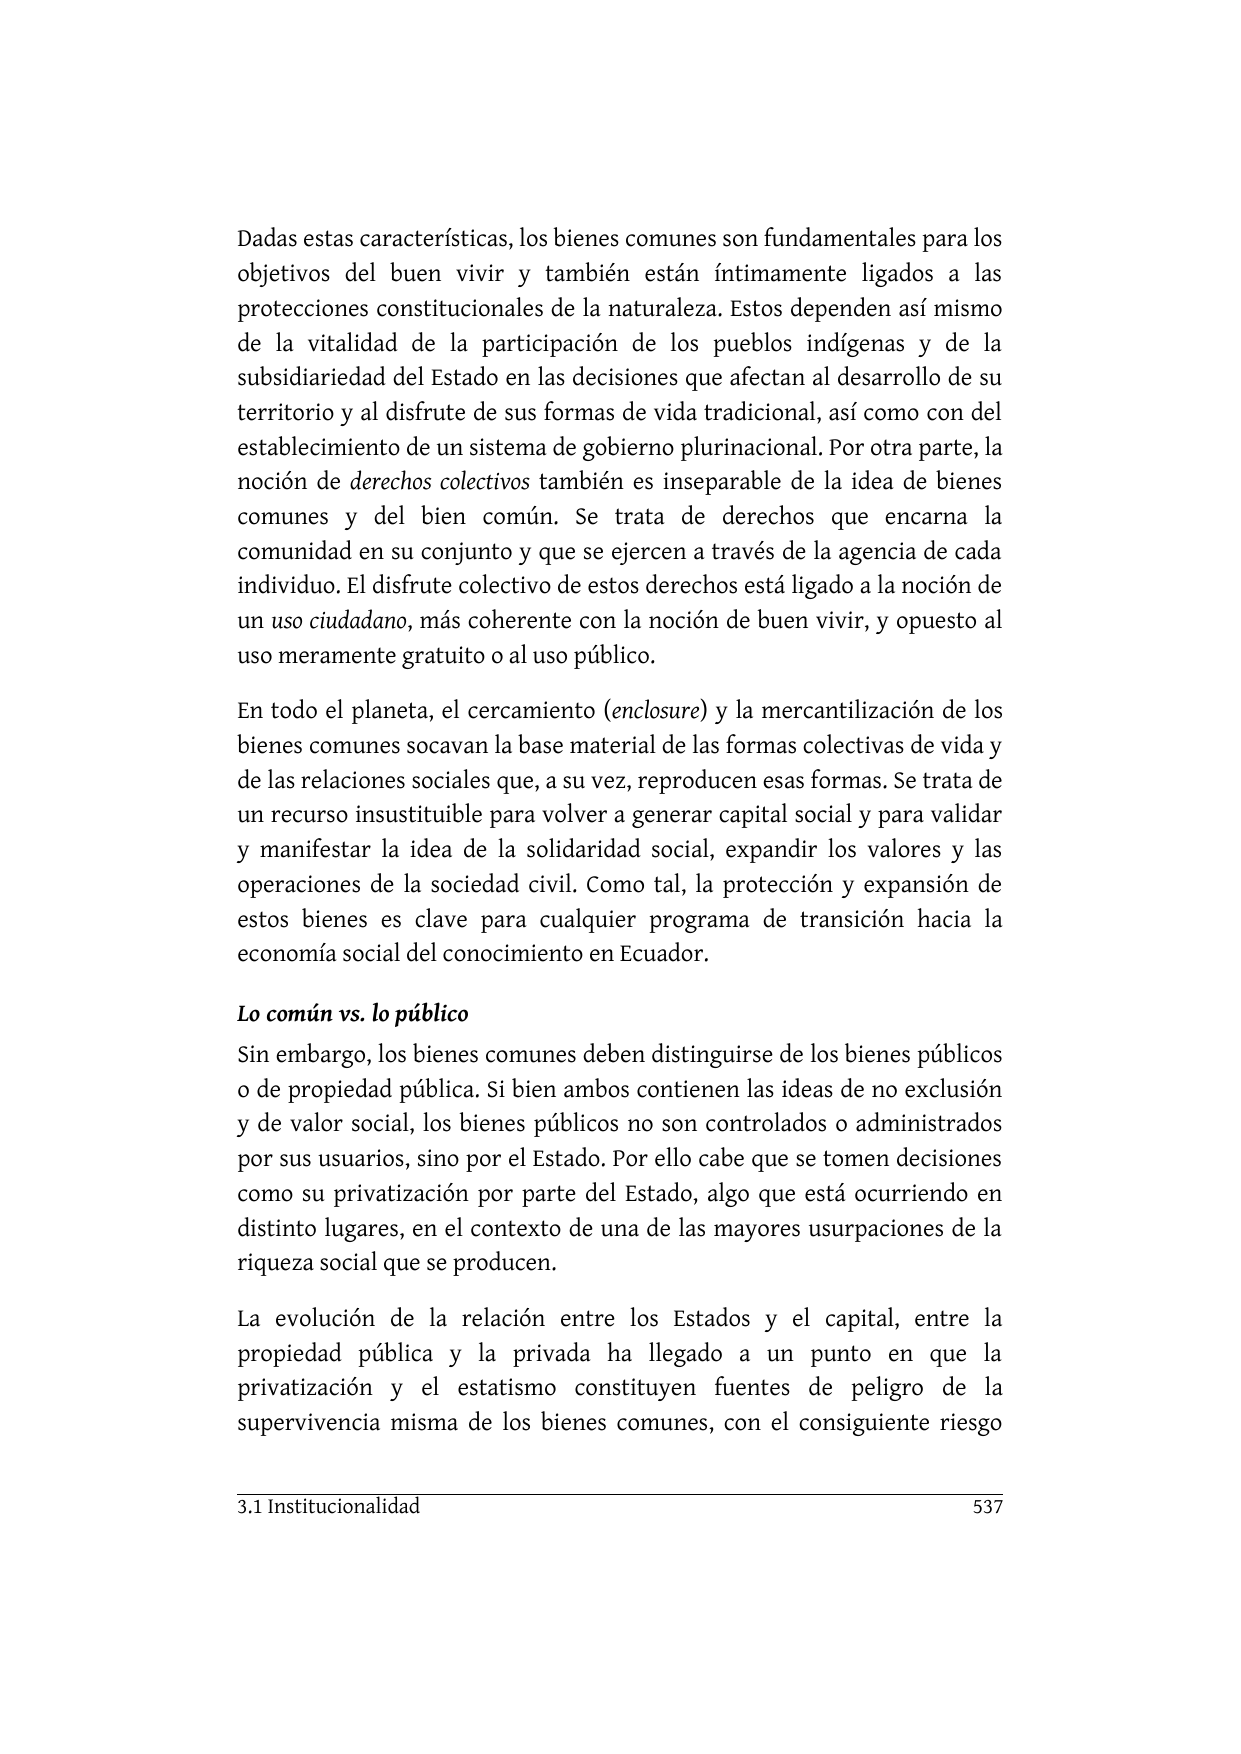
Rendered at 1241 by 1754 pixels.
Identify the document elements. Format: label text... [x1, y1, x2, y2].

text En todo el planeta, el cercamiento (enclosure) y la mercantilización de los bienes comunes socavan la base material de las formas colectivas de vida y de las relaciones sociales que, a su vez, reproducen esas formas. Se trata de un recurso insustituible para volver a generar capital social y para validar y manifestar la idea de la solidaridad social, expandir los valores y las operaciones de la sociedad civil. Como tal, la protección y expansión de estos bienes es clave para cualquier programa de transición hacia la economía social del conocimiento en Ecuador. [237, 697, 1003, 969]
text Sin embargo, los bienes comunes deben distinguirse de los bienes públicos o de propiedad pública. Si bien ambos contienen las ideas de no exclusión y de valor social, los bienes públicos no son controlados o administrados por sus usuarios, sino por el Estado. Por ello cabe que se tomen decisiones como su privatización por parte del Estado, algo que está ocurriendo en distinto lugares, en el contexto de una de las mayores usurpaciones de la riqueza social que se producen. [237, 1041, 1003, 1278]
text La evolución de la relación entre los Estados y el capital, entre la propiedad pública y la privada ha llegado a un punto en que la privatización y el estatismo constituyen fuentes de peligro de la supervivencia misma de los bienes comunes, con el consiguiente riesgo [237, 1304, 1003, 1437]
text Dadas estas características, los bienes comunes son fundamentales para los objetivos del buen vivir y también están íntimamente ligados a las protecciones constitucionales de la naturaleza. Estos dependen así mismo de la vitalidad de la participación de los pueblos indígenas y de la subsidiariedad del Estado en las decisiones que afectan al desarrollo de su territorio y al disfrute de sus formas de vida tradicional, así como con del establecimiento de un sistema de gobierno plurinacional. Por otra parte, la noción de derechos colectivos también es inseparable de la idea de bienes comunes y del bien común. Se trata de derechos que encarna la comunidad en su conjunto y que se ejercen a través de la agencia de cada individuo. El disfrute colectivo de estos derechos está ligado a la noción de un uso ciudadano, más coherente con la noción de buen vivir, y opuesto al uso meramente gratuito o al uso público. [237, 225, 1003, 670]
subtitle Lo común vs. lo público [237, 999, 1003, 1028]
